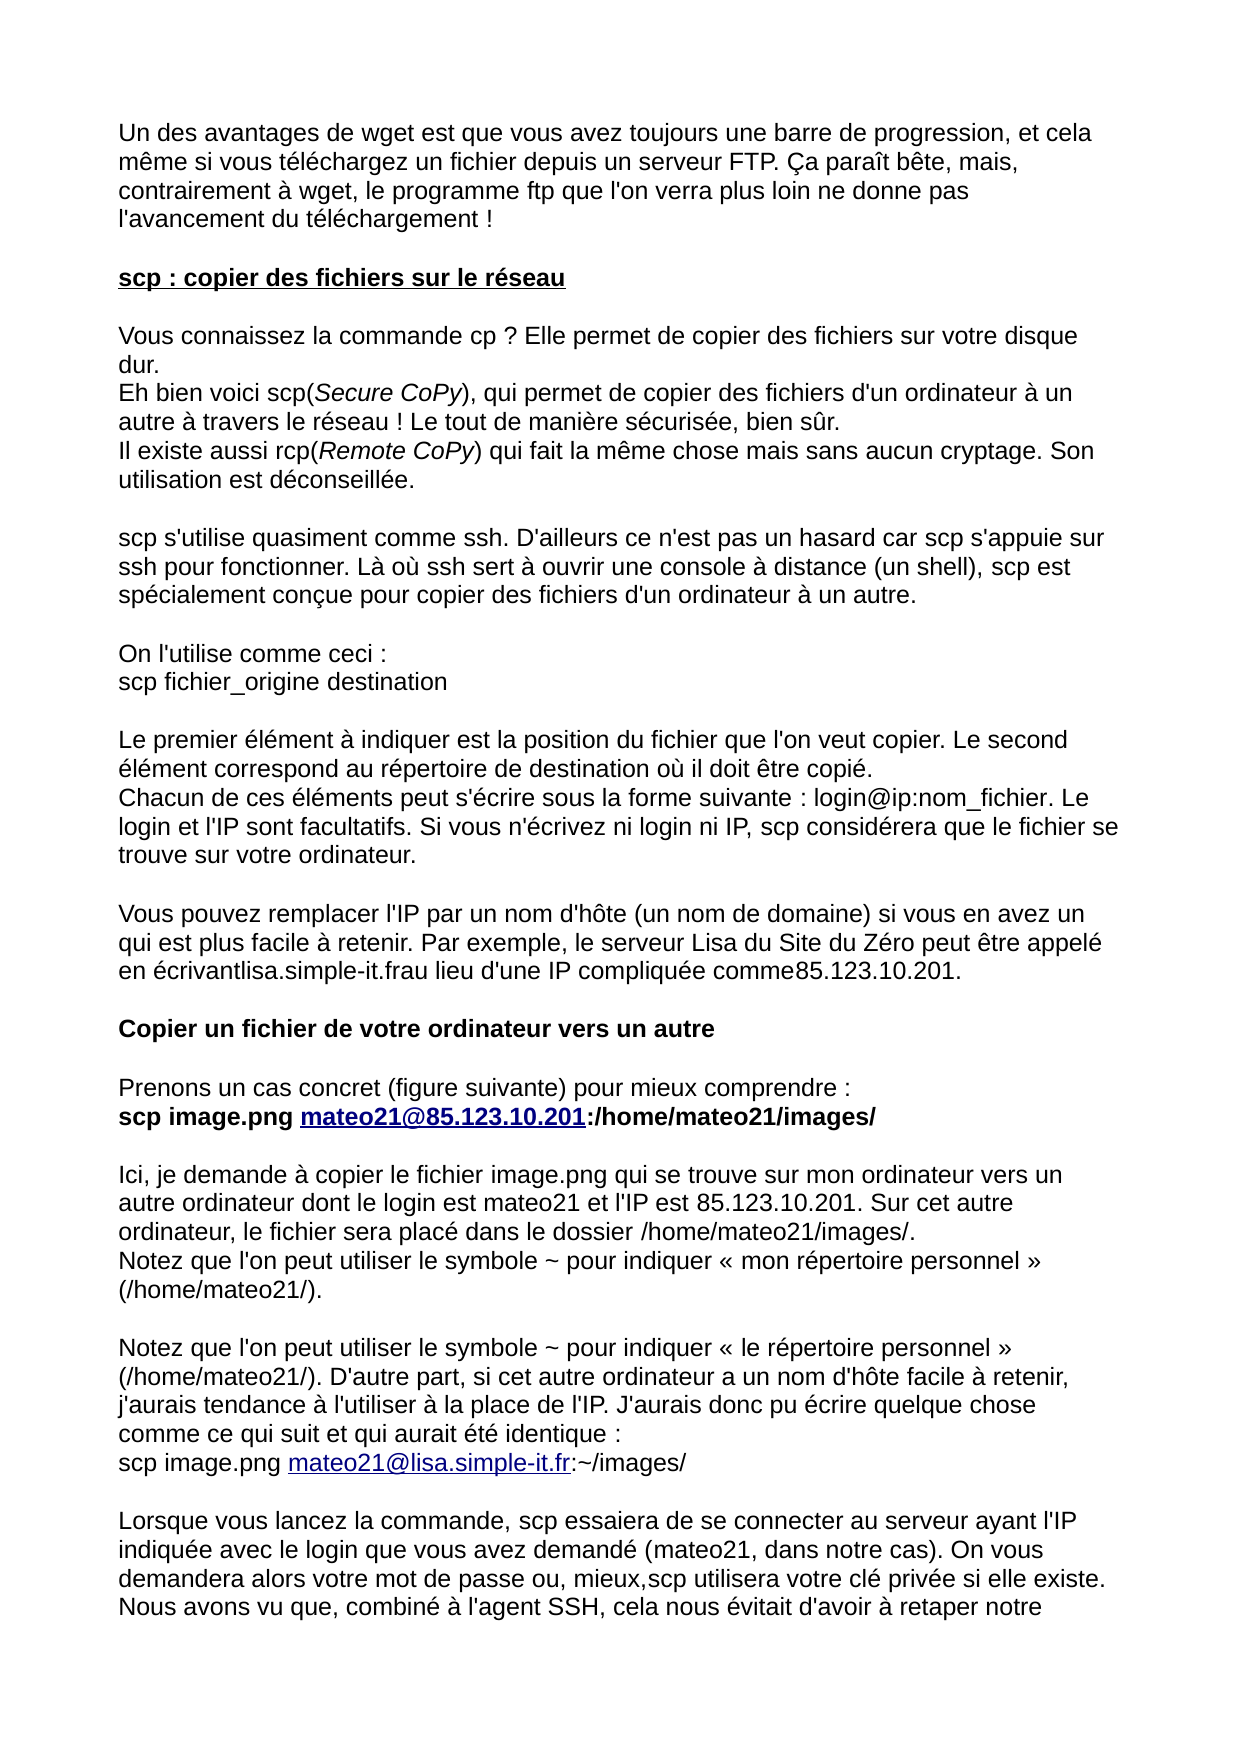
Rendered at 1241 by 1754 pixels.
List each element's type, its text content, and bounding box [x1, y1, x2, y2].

text ﻿Copier un fichier de votre ordinateur vers un autre [118, 1014, 1122, 1043]
text ﻿Lorsque vous lancez la commande, scp essaiera de se connecter au serveur ayant l'IP indiquée avec le login que vous avez demandé (mateo21, dans notre cas). On vous demandera alors votre mot de passe ou, mieux,scp utilisera votre clé privée si elle existe. Nous avons vu que, combiné à l'agent SSH, cela nous évitait d'avoir à retaper notre [118, 1506, 1122, 1621]
text ﻿Prenons un cas concret (figure suivante) pour mieux comprendre : ﻿scp image.png mateo21@85.123.10.201:/home/mateo21/images/ [118, 1073, 1122, 1130]
text ﻿Le premier élément à indiquer est la position du fichier que l'on veut copier. Le second élément correspond au répertoire de destination où il doit être copié. ﻿Chacun de ces éléments peut s'écrire sous la forme suivante : login@ip:nom_fichier. Le login et l'IP sont facultatifs. Si vous n'écrivez ni login ni IP, scp considérera que le fichier se trouve sur votre ordinateur. [118, 726, 1122, 869]
text ﻿scp : copier des fichiers sur le réseau [118, 263, 1122, 291]
text ﻿Vous pouvez remplacer l'IP par un nom d'hôte (un nom de domaine) si vous en avez un qui est plus facile à retenir. Par exemple, le serveur Lisa du Site du Zéro peut être appelé en écrivantlisa.simple-it.frau lieu d'une IP compliquée comme85.123.10.201. [118, 899, 1122, 985]
text ﻿Ici, je demande à copier le fichier image.png qui se trouve sur mon ordinateur vers un autre ordinateur dont le login est mateo21 et l'IP est 85.123.10.201. Sur cet autre ordinateur, le fichier sera placé dans le dossier /home/mateo21/images/. ﻿Notez que l'on peut utiliser le symbole ~ pour indiquer « mon répertoire personnel » (/home/mateo21/). [118, 1160, 1122, 1303]
text Un des avantages de wget est que vous avez toujours une barre de progression, et cela même si vous téléchargez un fichier depuis un serveur FTP. Ça paraît bête, mais, contrairement à wget, le programme ftp que l'on verra plus loin ne donne pas l'avancement du téléchargement ! [118, 118, 1122, 233]
text ﻿scp s'utilise quasiment comme ssh. D'ailleurs ce n'est pas un hasard car scp s'appuie sur ssh pour fonctionner. Là où ssh sert à ouvrir une console à distance (un shell), scp est spécialement conçue pour copier des fichiers d'un ordinateur à un autre. [118, 523, 1122, 609]
text ﻿Vous connaissez la commande cp ? Elle permet de copier des fichiers sur votre disque dur. Eh bien voici scp(Secure CoPy), qui permet de copier des fichiers d'un ordinateur à un autre à travers le réseau ! Le tout de manière sécurisée, bien sûr. ﻿Il existe aussi rcp(Remote CoPy) qui fait la même chose mais sans aucun cryptage. Son utilisation est déconseillée. [118, 321, 1122, 493]
text ﻿On l'utilise comme ceci : ﻿scp fichier_origine destination [118, 638, 1122, 696]
text ﻿Notez que l'on peut utiliser le symbole ~ pour indiquer « le répertoire personnel » (/home/mateo21/). D'autre part, si cet autre ordinateur a un nom d'hôte facile à retenir, j'aurais tendance à l'utiliser à la place de l'IP. J'aurais donc pu écrire quelque chose comme ce qui suit et qui aurait été identique : scp image.png mateo21@lisa.simple-it.fr:~/images/ [118, 1333, 1122, 1477]
